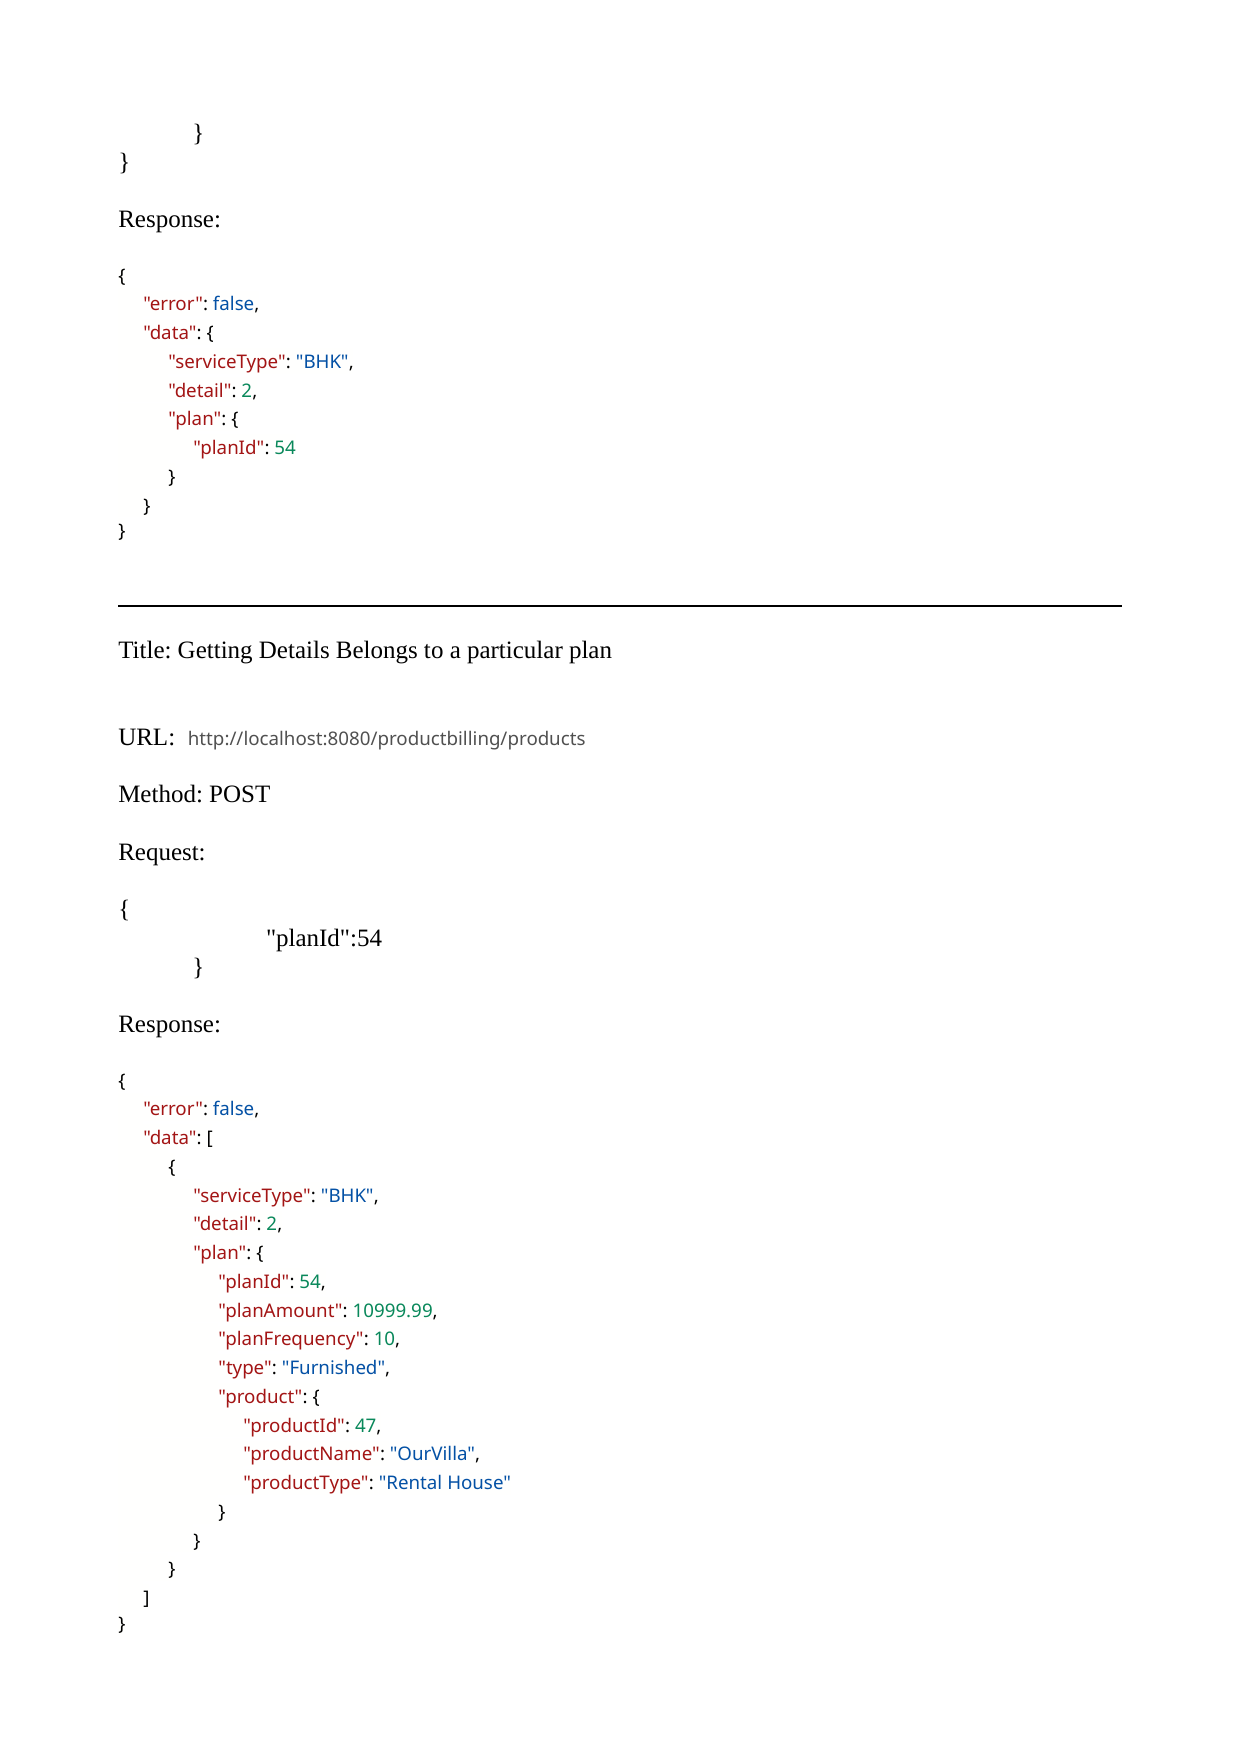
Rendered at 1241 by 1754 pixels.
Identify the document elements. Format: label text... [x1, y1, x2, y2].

text "serviceType": "BHK", [118, 345, 1122, 374]
text { [118, 1067, 1122, 1092]
text "planId": 54, [118, 1265, 1122, 1294]
text "serviceType": "BHK", [118, 1179, 1122, 1207]
text "productType": "Rental House" [118, 1466, 1122, 1495]
text Response: [118, 204, 1122, 233]
text } [118, 118, 1122, 147]
text URL: http://localhost:8080/productbilling/products [118, 722, 1122, 751]
text } [118, 460, 1122, 489]
text "productName": "OurVilla", [118, 1437, 1122, 1466]
text Method: POST [118, 779, 1122, 808]
text } [118, 1495, 1122, 1524]
text "planAmount": 10999.99, [118, 1294, 1122, 1322]
text "productId": 47, [118, 1409, 1122, 1437]
text "planFrequency": 10, [118, 1322, 1122, 1351]
text } [118, 952, 1122, 981]
text { [118, 1150, 1122, 1179]
text "data": [ [118, 1121, 1122, 1150]
text Request: [118, 837, 1122, 866]
text "data": { [118, 316, 1122, 345]
text Title: Getting Details Belongs to a particular plan [118, 636, 1122, 664]
text } [118, 517, 1122, 543]
text } [118, 1524, 1122, 1552]
text "product": { [118, 1380, 1122, 1409]
text "plan": { [118, 402, 1122, 431]
text "detail": 2, [118, 374, 1122, 402]
text Response: [118, 1009, 1122, 1038]
text "plan": { [118, 1236, 1122, 1265]
text "planId": 54 [118, 431, 1122, 460]
text { [118, 894, 1122, 923]
text "planId":54 [118, 923, 1122, 952]
text "error": false, [118, 1092, 1122, 1121]
text "type": "Furnished", [118, 1351, 1122, 1380]
text ] [118, 1581, 1122, 1610]
text } [118, 1552, 1122, 1581]
text "error": false, [118, 287, 1122, 316]
text "detail": 2, [118, 1207, 1122, 1236]
text } [118, 147, 1122, 176]
text } [118, 1610, 1122, 1635]
text } [118, 489, 1122, 517]
text { [118, 262, 1122, 287]
